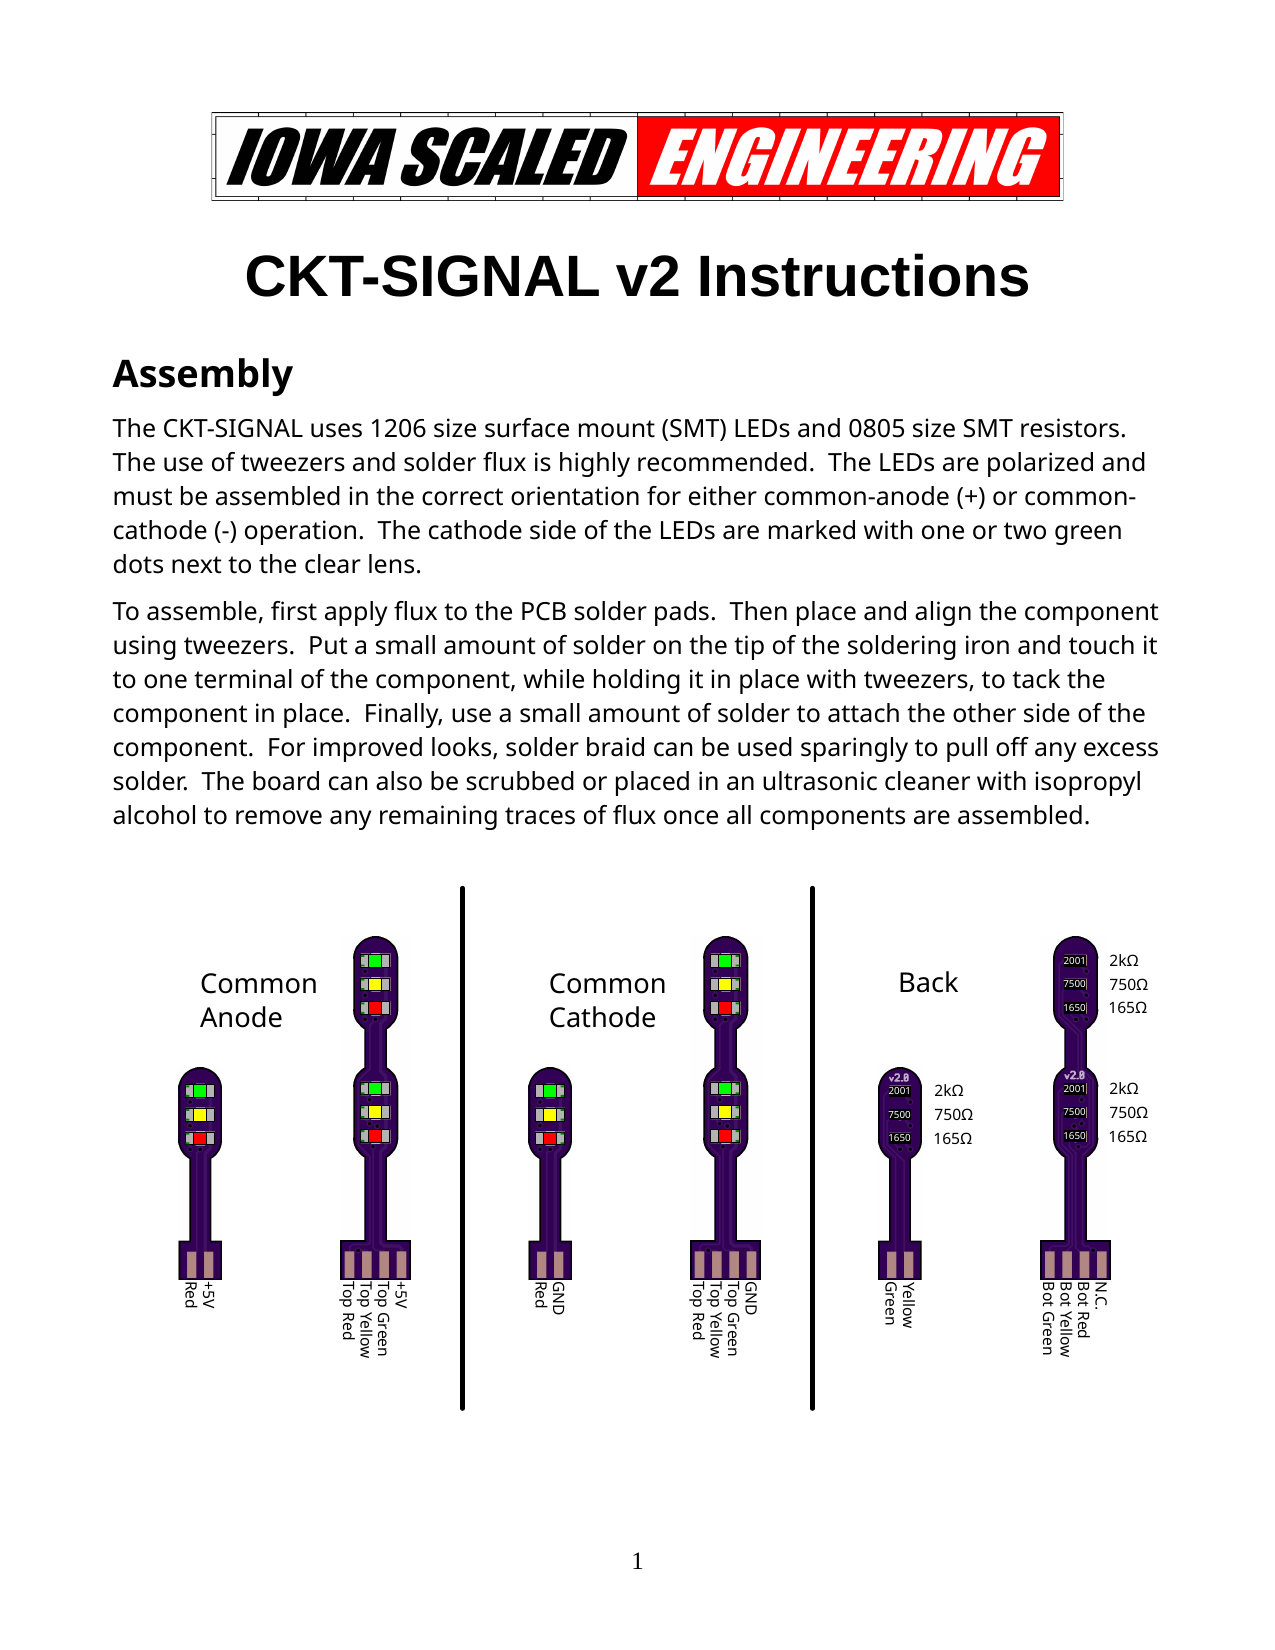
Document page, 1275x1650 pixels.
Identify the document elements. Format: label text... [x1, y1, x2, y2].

text To assemble, first apply flux to the PCB solder pads. Then place and align the component using tweezers. Put a small amount of solder on the tip of the soldering iron and touch it to one terminal of the component, while holding it in place with tweezers, to tack the component in place. Finally, use a small amount of solder to attach the other side of the component. For improved looks, solder braid can be used sparingly to pull off any excess solder. The board can also be scrubbed or placed in an ultrasonic cleaner with isopropyl alcohol to remove any remaining traces of flux once all components are assembled. [112, 594, 1162, 832]
subtitle Assembly [112, 347, 1162, 398]
picture [211, 112, 1064, 201]
title CKT-SIGNAL v2 Instructions [112, 242, 1162, 309]
text The CKT-SIGNAL uses 1206 size surface mount (SMT) LEDs and 0805 size SMT resistors. The use of tweezers and solder flux is highly recommended. The LEDs are polarized and must be assembled in the correct orientation for either common-anode (+) or common-cathode (-) operation. The cathode side of the LEDs are marked with one or two green dots next to the clear lens. [112, 411, 1162, 581]
